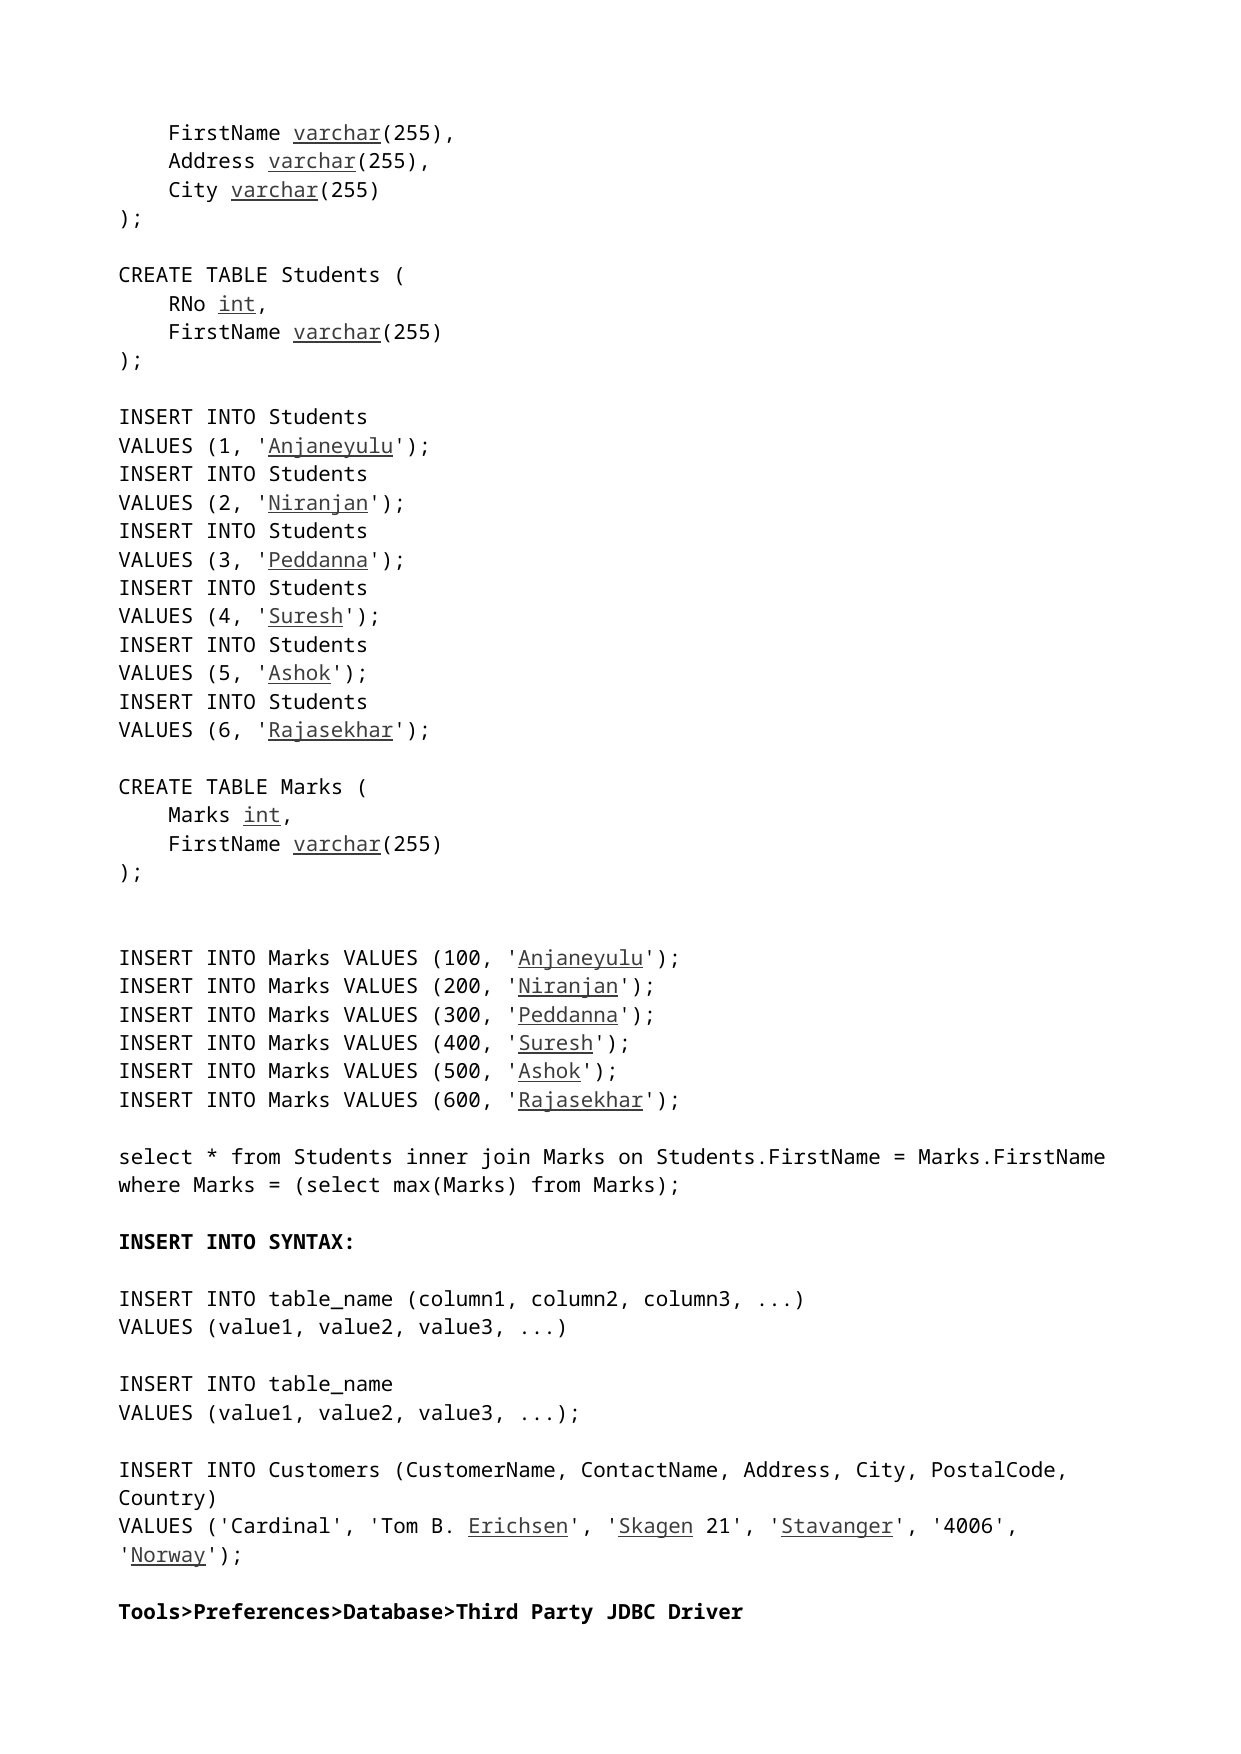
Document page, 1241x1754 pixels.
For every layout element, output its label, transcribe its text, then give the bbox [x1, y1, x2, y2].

text ); [118, 857, 1122, 886]
text VALUES (5, 'Ashok'); [118, 658, 1122, 687]
text INSERT INTO SYNTAX: [118, 1227, 1122, 1256]
text INSERT INTO Marks VALUES (500, 'Ashok'); [118, 1057, 1122, 1085]
text CREATE TABLE Students ( [118, 260, 1122, 289]
text INSERT INTO Marks VALUES (300, 'Peddanna'); [118, 1000, 1122, 1028]
text INSERT INTO Students [118, 573, 1122, 602]
text VALUES ('Cardinal', 'Tom B. Erichsen', 'Skagen 21', 'Stavanger', '4006', 'Norway'); [118, 1512, 1122, 1568]
text VALUES (1, 'Anjaneyulu'); [118, 431, 1122, 459]
text VALUES (6, 'Rajasekhar'); [118, 715, 1122, 744]
text RNo int, [118, 289, 1122, 317]
text INSERT INTO Marks VALUES (100, 'Anjaneyulu'); [118, 943, 1122, 971]
text Address varchar(255), [118, 147, 1122, 175]
text select * from Students inner join Marks on Students.FirstName = Marks.FirstName where Marks = (select max(Marks) from Marks); [118, 1142, 1122, 1199]
text Marks int, [118, 801, 1122, 829]
text VALUES (value1, value2, value3, ...); [118, 1398, 1122, 1426]
text INSERT INTO Students [118, 630, 1122, 658]
text VALUES (2, 'Niranjan'); [118, 488, 1122, 516]
text FirstName varchar(255), [118, 118, 1122, 147]
text Tools>Preferences>Database>Third Party JDBC Driver [118, 1597, 1122, 1625]
text INSERT INTO Marks VALUES (200, 'Niranjan'); [118, 971, 1122, 1000]
text VALUES (4, 'Suresh'); [118, 602, 1122, 630]
text INSERT INTO Students [118, 459, 1122, 488]
text FirstName varchar(255) [118, 317, 1122, 346]
text CREATE TABLE Marks ( [118, 772, 1122, 801]
text INSERT INTO table_name (column1, column2, column3, ...) [118, 1284, 1122, 1312]
text ); [118, 203, 1122, 232]
text City varchar(255) [118, 175, 1122, 203]
text INSERT INTO Students [118, 402, 1122, 431]
text INSERT INTO table_name [118, 1369, 1122, 1398]
text INSERT INTO Marks VALUES (400, 'Suresh'); [118, 1028, 1122, 1057]
text INSERT INTO Marks VALUES (600, 'Rajasekhar'); [118, 1085, 1122, 1113]
text INSERT INTO Students [118, 687, 1122, 715]
text VALUES (3, 'Peddanna'); [118, 545, 1122, 573]
text ); [118, 346, 1122, 374]
text INSERT INTO Students [118, 516, 1122, 545]
text FirstName varchar(255) [118, 829, 1122, 857]
text INSERT INTO Customers (CustomerName, ContactName, Address, City, PostalCode, Country) [118, 1455, 1122, 1512]
text VALUES (value1, value2, value3, ...) [118, 1312, 1122, 1341]
